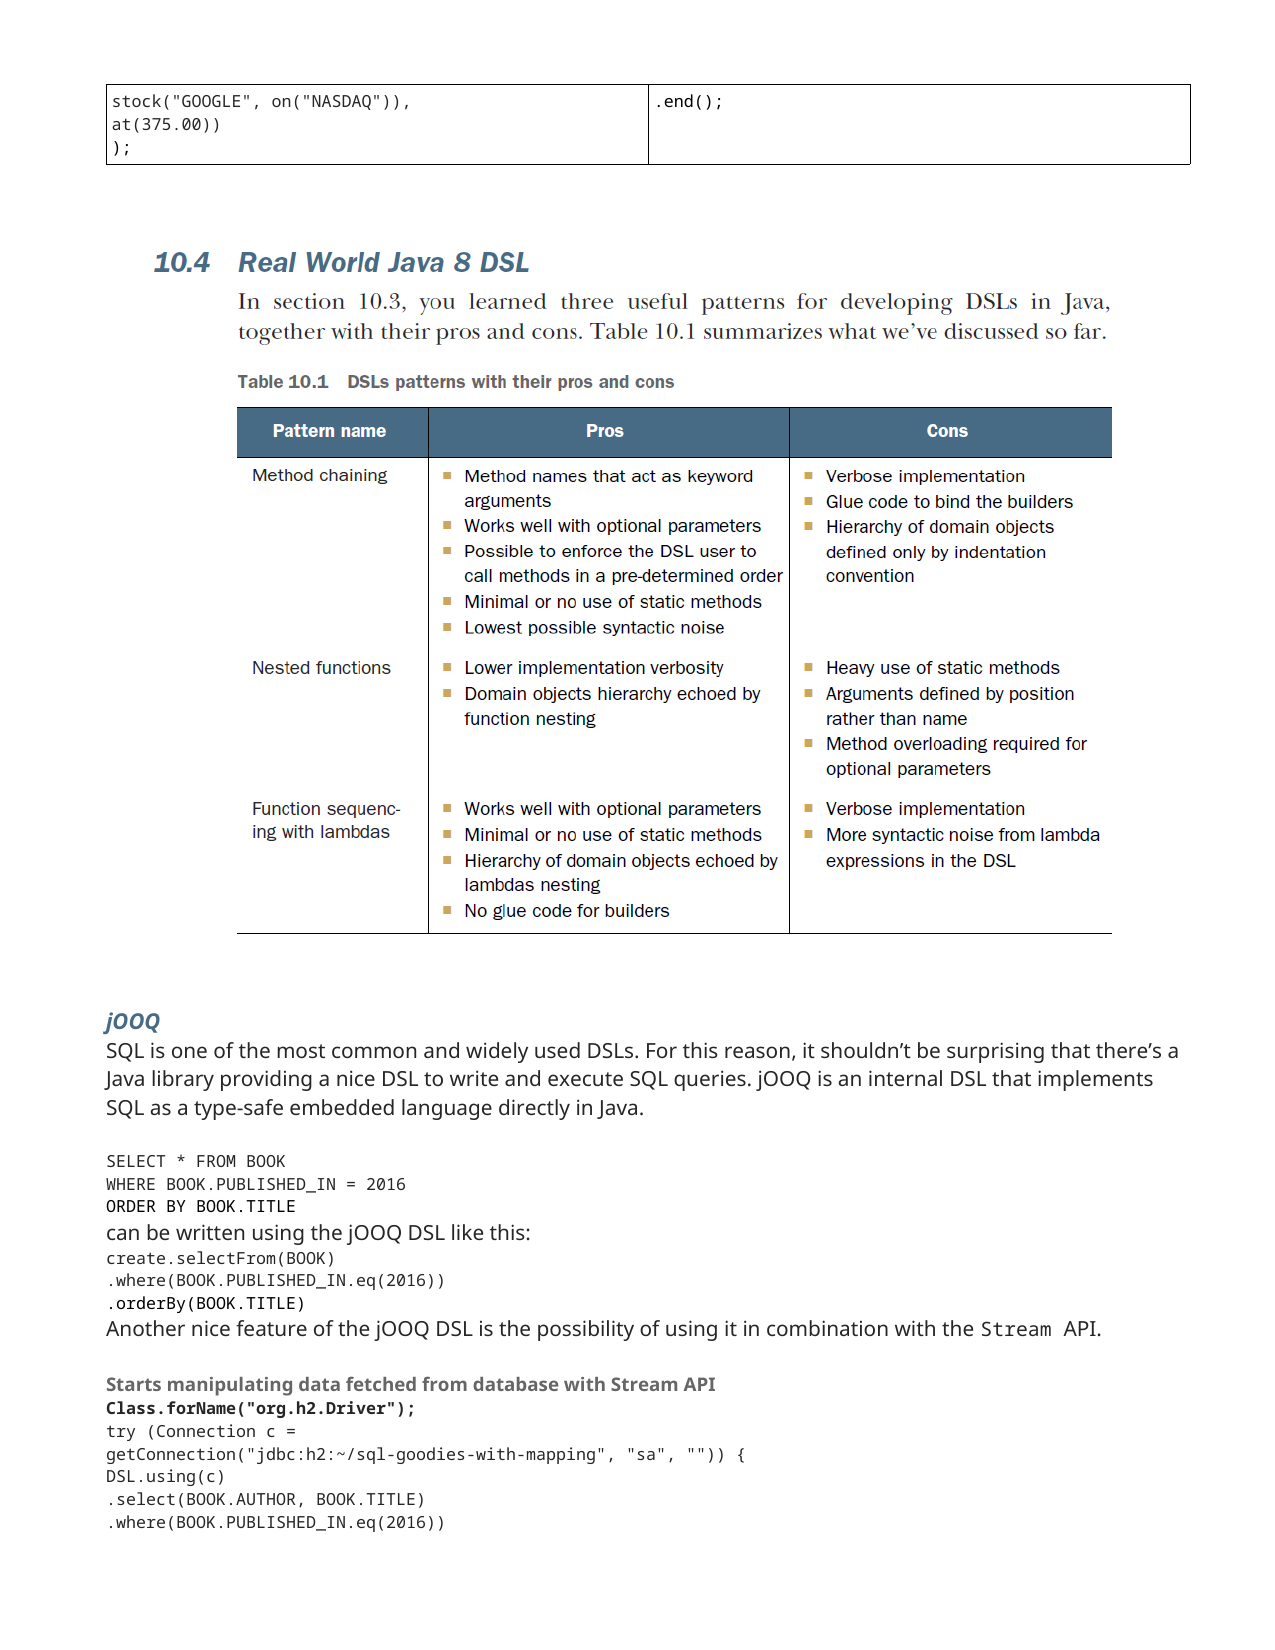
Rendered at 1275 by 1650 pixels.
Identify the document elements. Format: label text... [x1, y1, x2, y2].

text jOOQ [106, 1006, 1190, 1036]
text create.selectFrom(BOOK) [106, 1246, 1190, 1269]
text DSL.using(c) [106, 1465, 1190, 1488]
text getConnection("jdbc:h2:~/sql-goodies-with-mapping", "sa", "")) { [106, 1442, 1190, 1465]
picture [144, 237, 1152, 950]
text .select(BOOK.AUTHOR, BOOK.TITLE) [106, 1488, 1190, 1510]
text .orderBy(BOOK.TITLE) [106, 1292, 1190, 1314]
text SQL is one of the most common and widely used DSLs. For this reason, it shouldn’t be surprising that there’s a Java library providing a nice DSL to write and execute SQL queries. jOOQ is an internal DSL that implements SQL as a type-safe embedded language directly in Java. [106, 1036, 1190, 1121]
text SELECT * FROM BOOK [106, 1150, 1190, 1172]
table_header .end(); [649, 85, 1190, 164]
text .where(BOOK.PUBLISHED_IN.eq(2016)) [106, 1269, 1190, 1292]
text ORDER BY BOOK.TITLE [106, 1195, 1190, 1218]
text try (Connection c = [106, 1419, 1190, 1442]
text Starts manipulating data fetched from database with Stream API [106, 1371, 1190, 1397]
text WHERE BOOK.PUBLISHED_IN = 2016 [106, 1172, 1190, 1195]
text .where(BOOK.PUBLISHED_IN.eq(2016)) [106, 1510, 1190, 1533]
text can be written using the jOOQ DSL like this: [106, 1218, 1190, 1246]
text Another nice feature of the jOOQ DSL is the possibility of using it in combination with the Stream API. [106, 1314, 1190, 1343]
table_header stock("GOOGLE", on("NASDAQ")), at(375.00)) ); [107, 85, 648, 164]
text Class.forName("org.h2.Driver"); [106, 1397, 1190, 1419]
